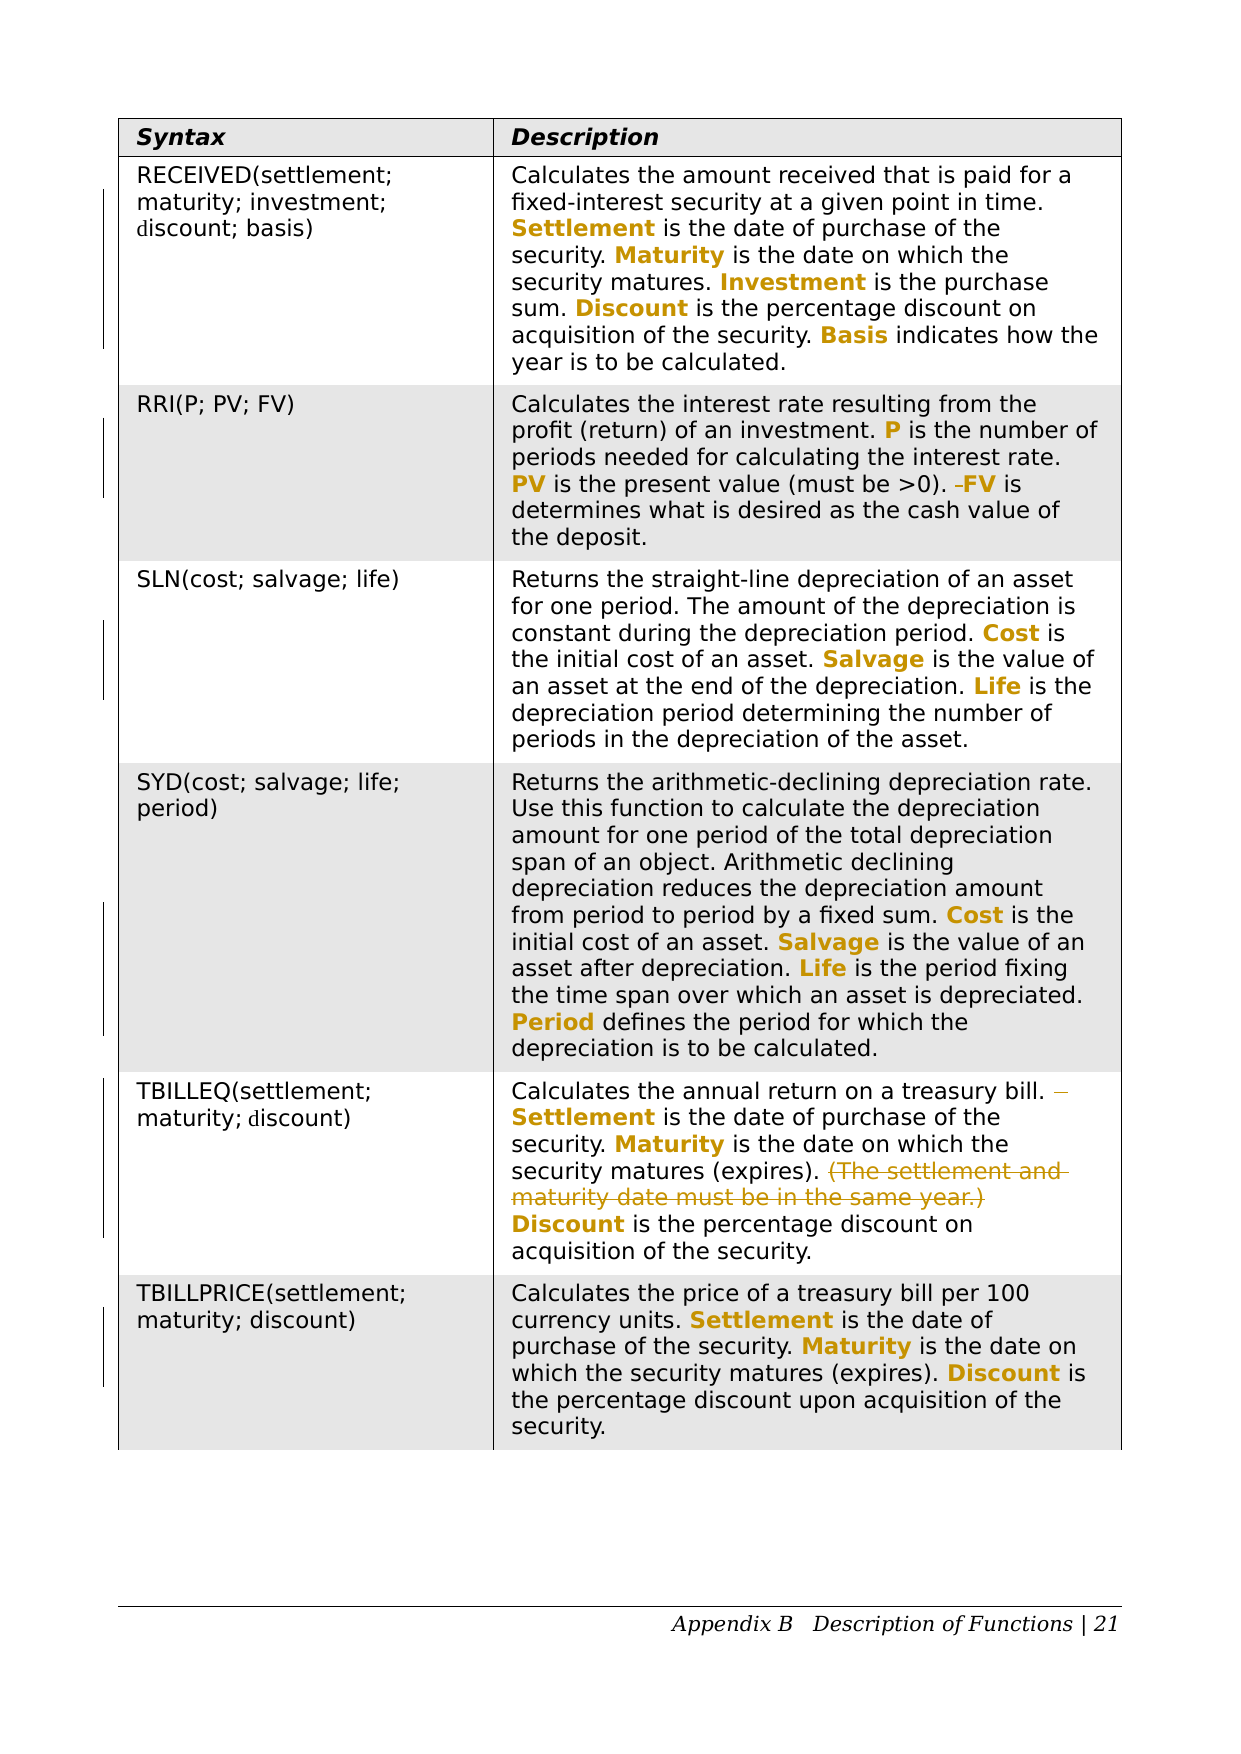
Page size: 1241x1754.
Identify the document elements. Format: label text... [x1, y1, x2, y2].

table_cell Calculates the interest rate resulting from the profit (return) of an investment. P is the number of periods needed for calculating the interest rate. PV is the present value (must be >0). FV is determines what is desired as the cash value of the deposit. [494, 385, 1121, 561]
table_cell Calculates the annual return on a treasury bill. Settlement is the date of purchase of the security. Maturity is the date on which the security matures (expires). Discount is the percentage discount on acquisition of the security. [494, 1072, 1121, 1274]
table_cell Returns the arithmetic-declining depreciation rate. Use this function to calculate the depreciation amount for one period of the total depreciation span of an object. Arithmetic declining depreciation reduces the depreciation amount from period to period by a fixed sum. Cost is the initial cost of an asset. Salvage is the value of an asset after depreciation. Life is the period fixing the time span over which an asset is depreciated. Period defines the period for which the depreciation is to be calculated. [494, 763, 1121, 1072]
table_cell TBILLPRICE(settlement; maturity; discount) [119, 1275, 493, 1450]
table_cell Calculates the price of a treasury bill per 100 currency units. Settlement is the date of purchase of the security. Maturity is the date on which the security matures (expires). Discount is the percentage discount upon acquisition of the security. [494, 1275, 1121, 1450]
table_cell Returns the straight-line depreciation of an asset for one period. The amount of the depreciation is constant during the depreciation period. Cost is the initial cost of an asset. Salvage is the value of an asset at the end of the depreciation. Life is the depreciation period determining the number of periods in the depreciation of the asset. [494, 561, 1121, 763]
table_header Description [494, 119, 1121, 156]
table_cell SLN(cost; salvage; life) [119, 561, 493, 763]
table_header Syntax [119, 119, 493, 156]
table_cell TBILLEQ(settlement; maturity; discount) [119, 1072, 493, 1274]
table_cell Calculates the amount received that is paid for a fixed-interest security at a given point in time. Settlement is the date of purchase of the security. Maturity is the date on which the security matures. Investment is the purchase sum. Discount is the percentage discount on acquisition of the security. Basis indicates how the year is to be calculated. [494, 157, 1121, 385]
table_cell RECEIVED(settlement; maturity; investment; discount; basis) [119, 157, 493, 385]
table_cell RRI(P; PV; FV) [119, 385, 493, 561]
table_cell SYD(cost; salvage; life; period) [119, 763, 493, 1072]
